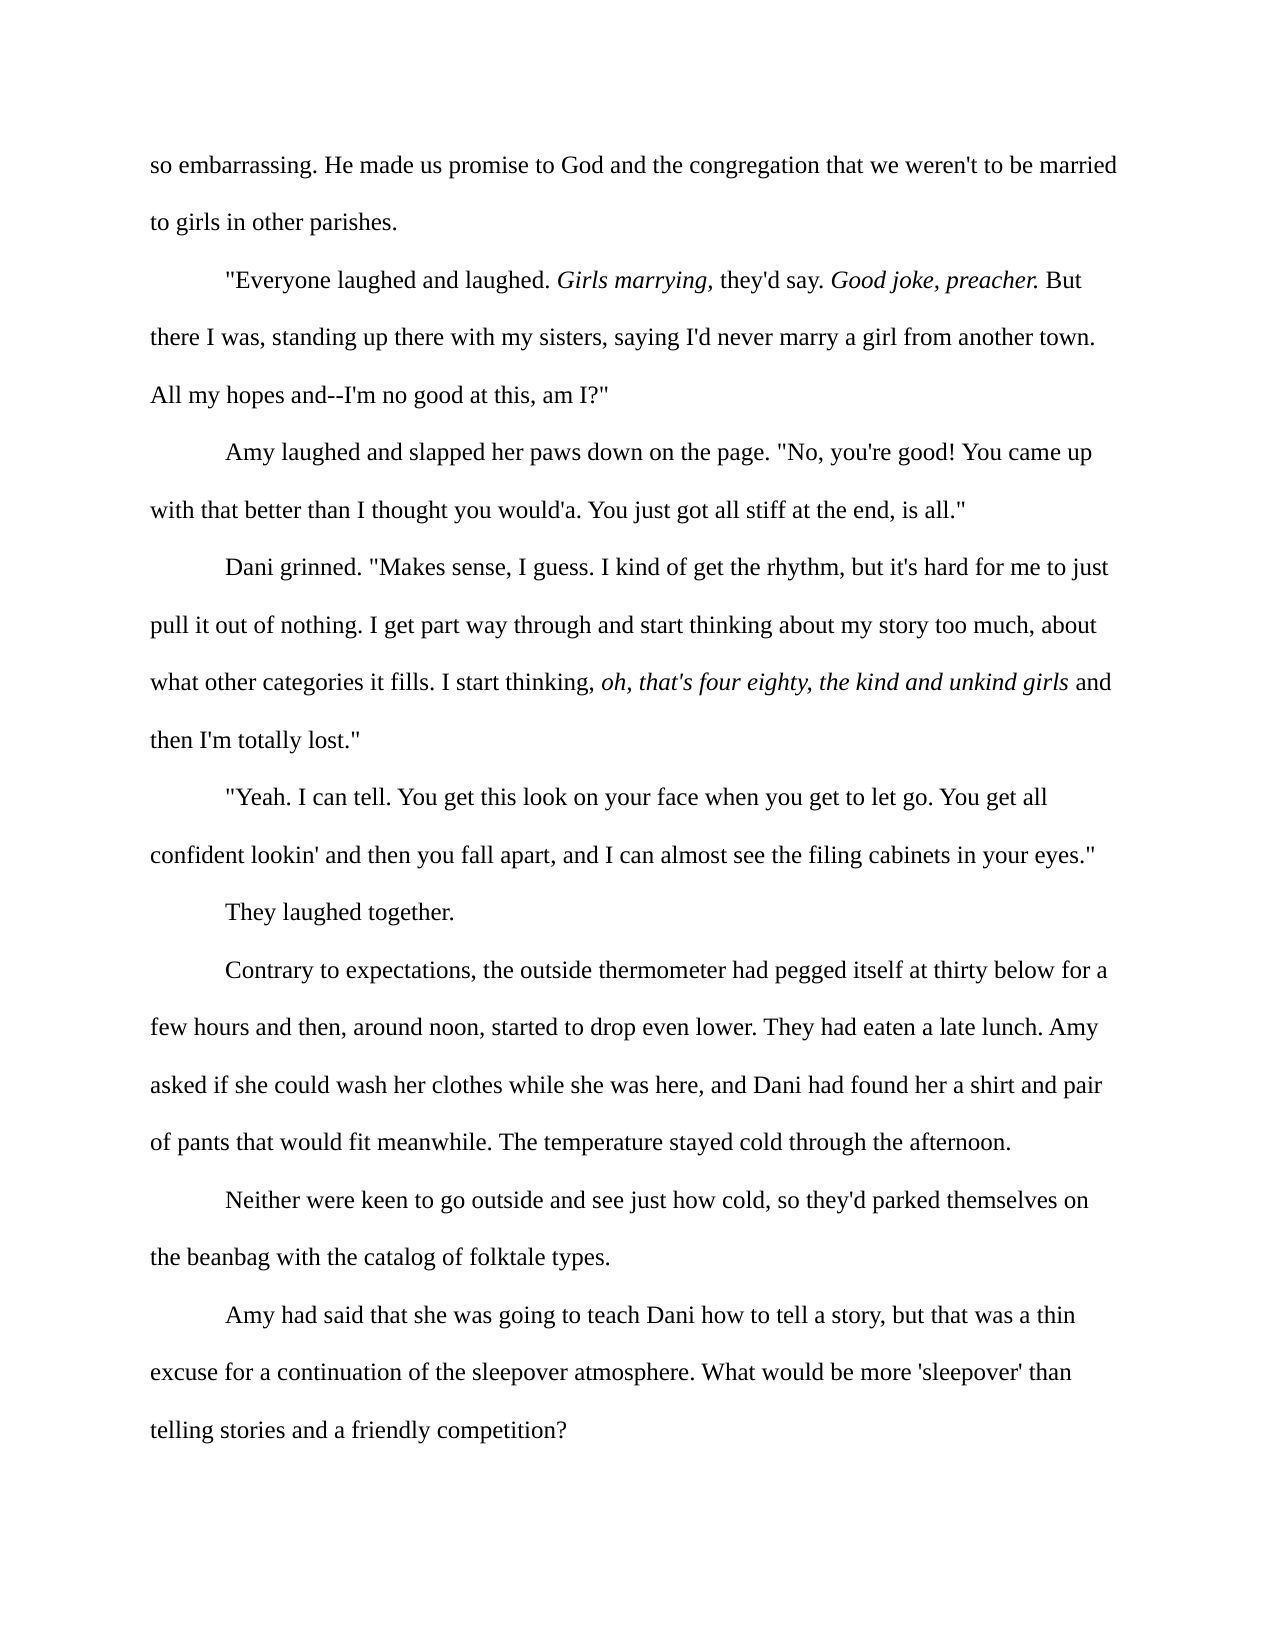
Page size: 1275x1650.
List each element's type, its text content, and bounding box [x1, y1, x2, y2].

text Amy had said that she was going to teach Dani how to tell a story, but that was a thin excuse for a continuation of the sleepover atmosphere. What would be more 'sleepover' than telling stories and a friendly competition? [150, 1300, 1125, 1444]
text "Everyone laughed and laughed. Girls marrying, they'd say. Good joke, preacher. But there I was, standing up there with my sisters, saying I'd never marry a girl from another town. All my hopes and--I'm no good at this, am I?" [150, 265, 1125, 409]
text "Yeah. I can tell. You get this look on your face when you get to let go. You get all confident lookin' and then you fall apart, and I can almost see the filing cabinets in your eyes." [150, 782, 1125, 869]
text They laughed together. [150, 897, 1125, 926]
text Contrary to expectations, the outside thermometer had pegged itself at thirty below for a few hours and then, around noon, started to drop even lower. They had eaten a late lunch. Amy asked if she could wash her clothes while she was here, and Dani had found her a shirt and pair of pants that would fit meanwhile. The temperature stayed cold through the afternoon. [150, 955, 1125, 1156]
text Neither were keen to go outside and see just how cold, so they'd parked themselves on the beanbag with the catalog of folktale types. [150, 1185, 1125, 1271]
text Amy laughed and slapped her paws down on the page. "No, you're good! You came up with that better than I thought you would'a. You just got all stiff at the end, is all." [150, 437, 1125, 524]
text so embarrassing. He made us promise to God and the congregation that we weren't to be married to girls in other parishes. [150, 150, 1125, 236]
text Dani grinned. "Makes sense, I guess. I kind of get the rhythm, but it's hard for me to just pull it out of nothing. I get part way through and start thinking about my story too much, about what other categories it fills. I start thinking, oh, that's four eighty, the kind and unkind girls and then I'm totally lost." [150, 552, 1125, 754]
